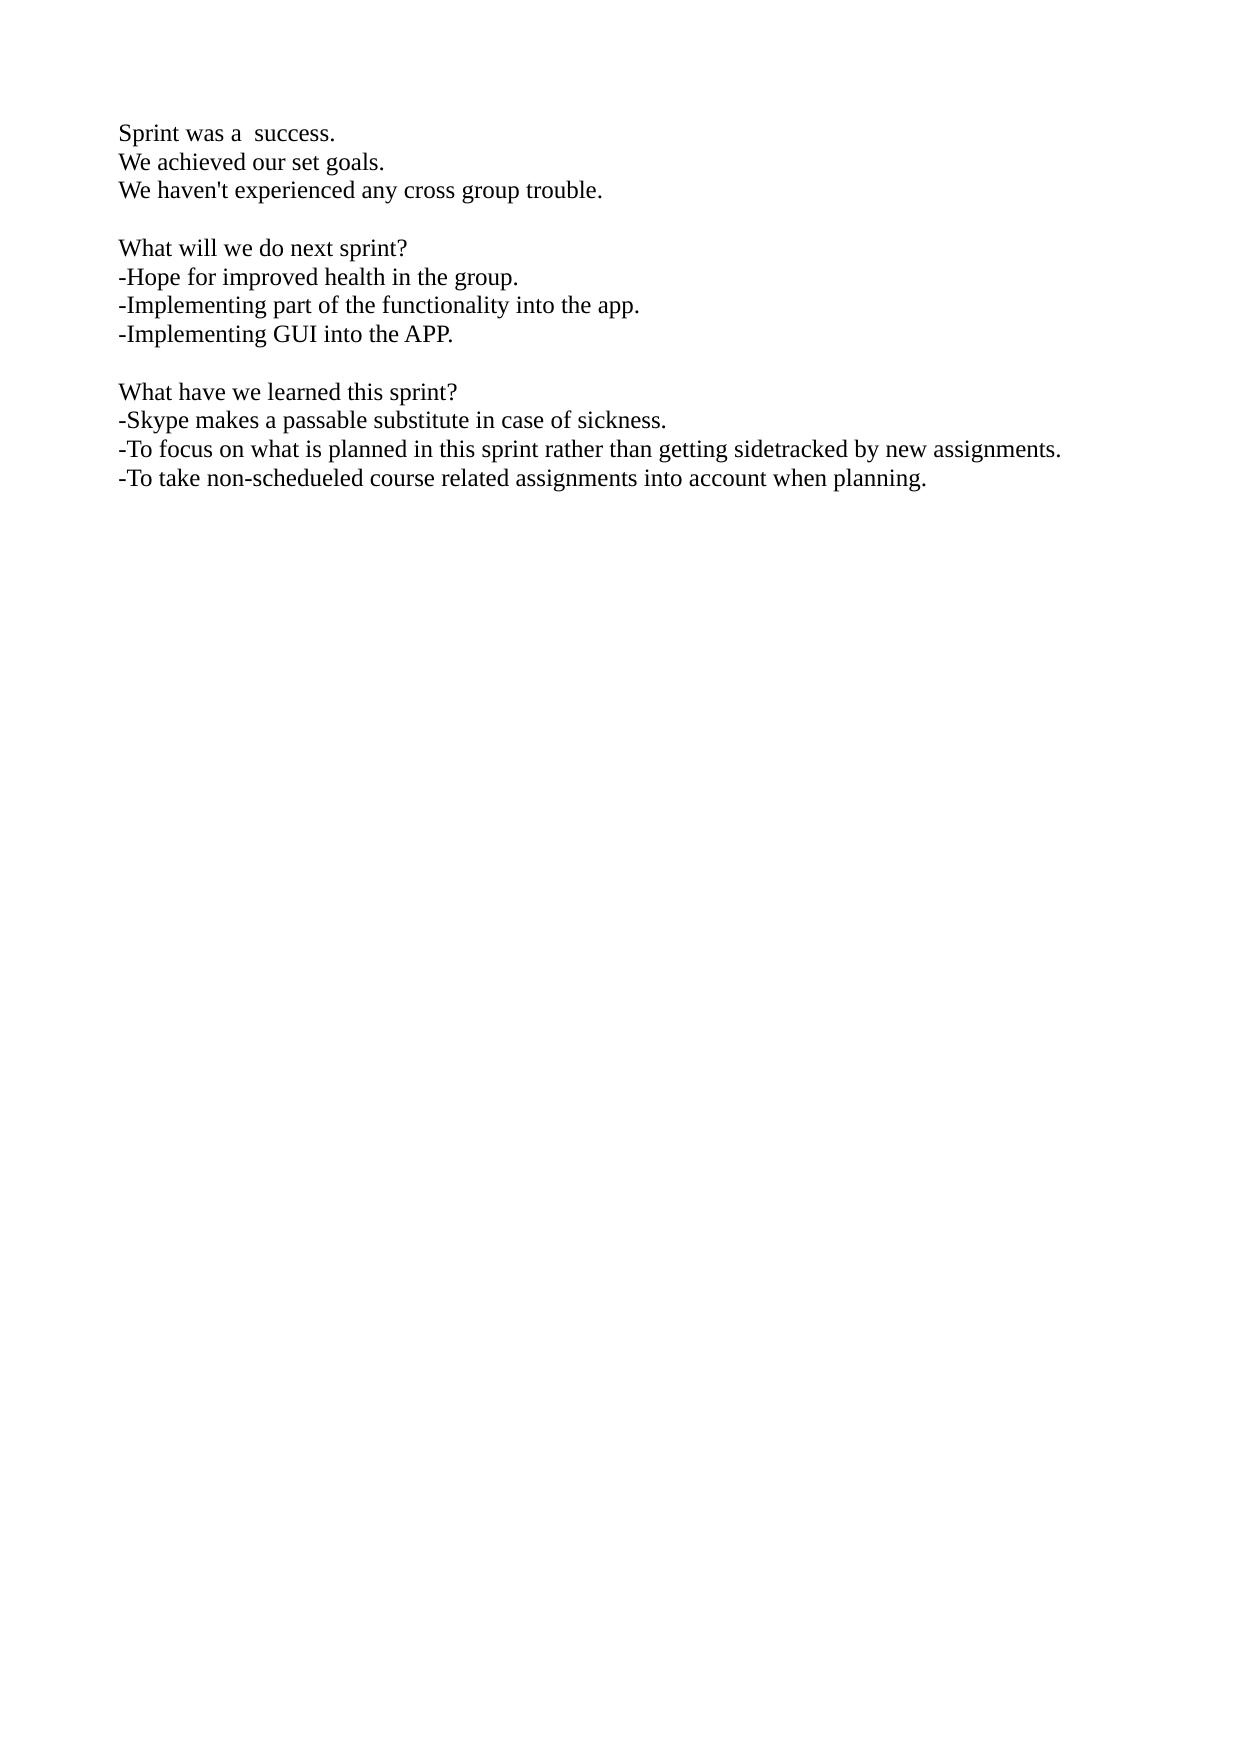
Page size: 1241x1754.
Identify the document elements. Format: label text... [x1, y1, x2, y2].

text -Skype makes a passable substitute in case of sickness. [118, 406, 1122, 434]
text We haven't experienced any cross group trouble. [118, 176, 1122, 204]
text -To focus on what is planned in this sprint rather than getting sidetracked by new assignments. [118, 434, 1122, 463]
text What have we learned this sprint? [118, 377, 1122, 406]
text Sprint was a success. [118, 118, 1122, 147]
text -Hope for improved health in the group. [118, 262, 1122, 291]
text -Implementing part of the functionality into the app. [118, 291, 1122, 319]
text What will we do next sprint? [118, 233, 1122, 262]
text -To take non-schedueled course related assignments into account when planning. [118, 463, 1122, 492]
text -Implementing GUI into the APP. [118, 319, 1122, 348]
text We achieved our set goals. [118, 147, 1122, 176]
